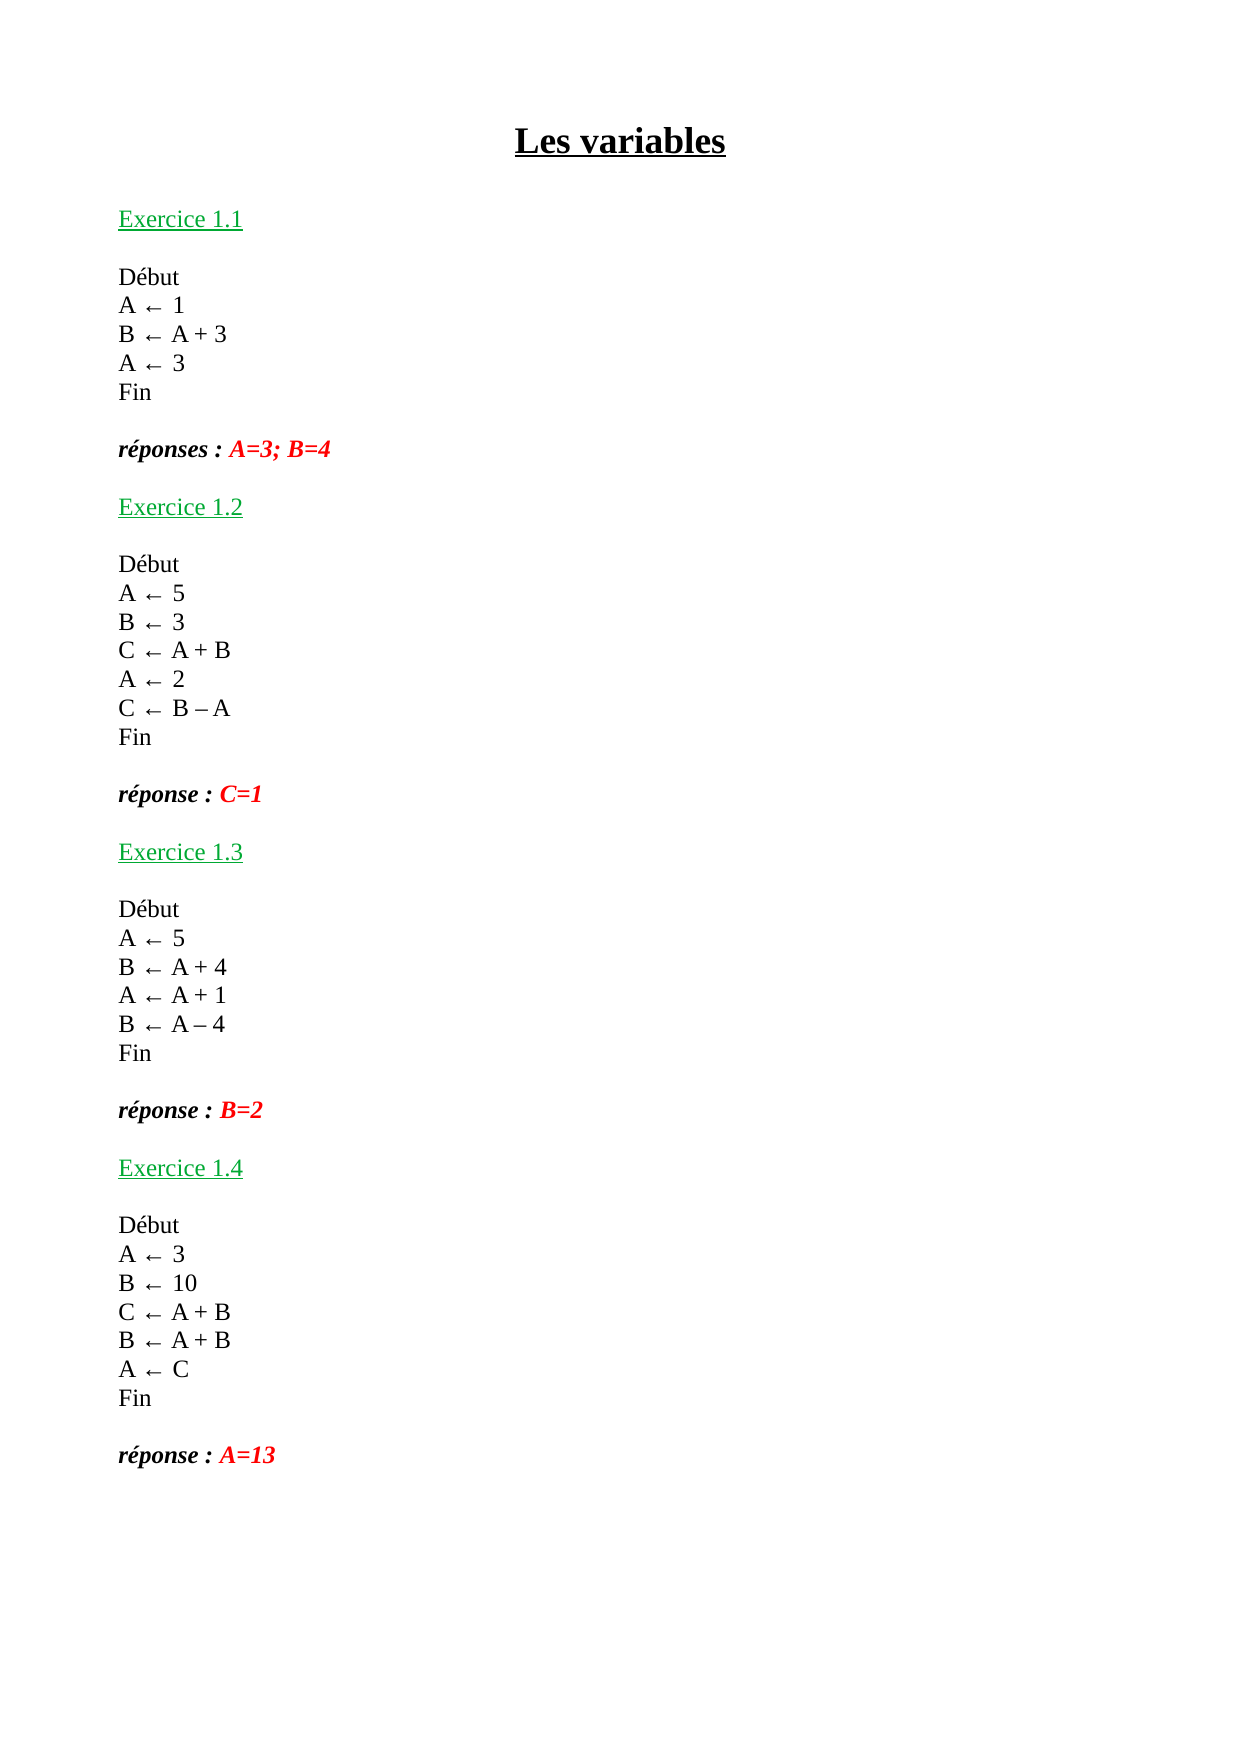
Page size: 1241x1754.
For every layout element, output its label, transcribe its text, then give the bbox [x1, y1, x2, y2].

text Début [118, 549, 1122, 578]
text B ← A + 3 [118, 319, 1122, 348]
text réponse : B=2 [118, 1096, 1122, 1124]
text réponses : A=3; B=4 [118, 434, 1122, 463]
text A ← 2 [118, 664, 1122, 693]
text B ← 3 [118, 607, 1122, 636]
text Fin [118, 722, 1122, 751]
text Début [118, 894, 1122, 923]
text Début [118, 1211, 1122, 1239]
text A ← 1 [118, 291, 1122, 319]
text réponse : C=1 [118, 779, 1122, 808]
text C ← A + B [118, 1297, 1122, 1326]
text Fin [118, 377, 1122, 406]
text B ← A – 4 [118, 1009, 1122, 1038]
text Début [118, 262, 1122, 291]
text C ← A + B [118, 636, 1122, 664]
text C ← B – A [118, 693, 1122, 722]
text A ← 3 [118, 1239, 1122, 1268]
text Fin [118, 1383, 1122, 1412]
text B ← 10 [118, 1268, 1122, 1297]
text A ← 5 [118, 923, 1122, 952]
text Exercice 1.3 [118, 837, 1122, 866]
text A ← 5 [118, 578, 1122, 607]
text Fin [118, 1038, 1122, 1067]
text Exercice 1.2 [118, 492, 1122, 521]
text B ← A + 4 [118, 952, 1122, 981]
text A ← C [118, 1354, 1122, 1383]
text A ← 3 [118, 348, 1122, 377]
text réponse : A=13 [118, 1441, 1122, 1469]
text B ← A + B [118, 1326, 1122, 1354]
text A ← A + 1 [118, 981, 1122, 1009]
text Exercice 1.4 [118, 1153, 1122, 1182]
text Les variables [118, 118, 1122, 161]
text Exercice 1.1 [118, 204, 1122, 233]
